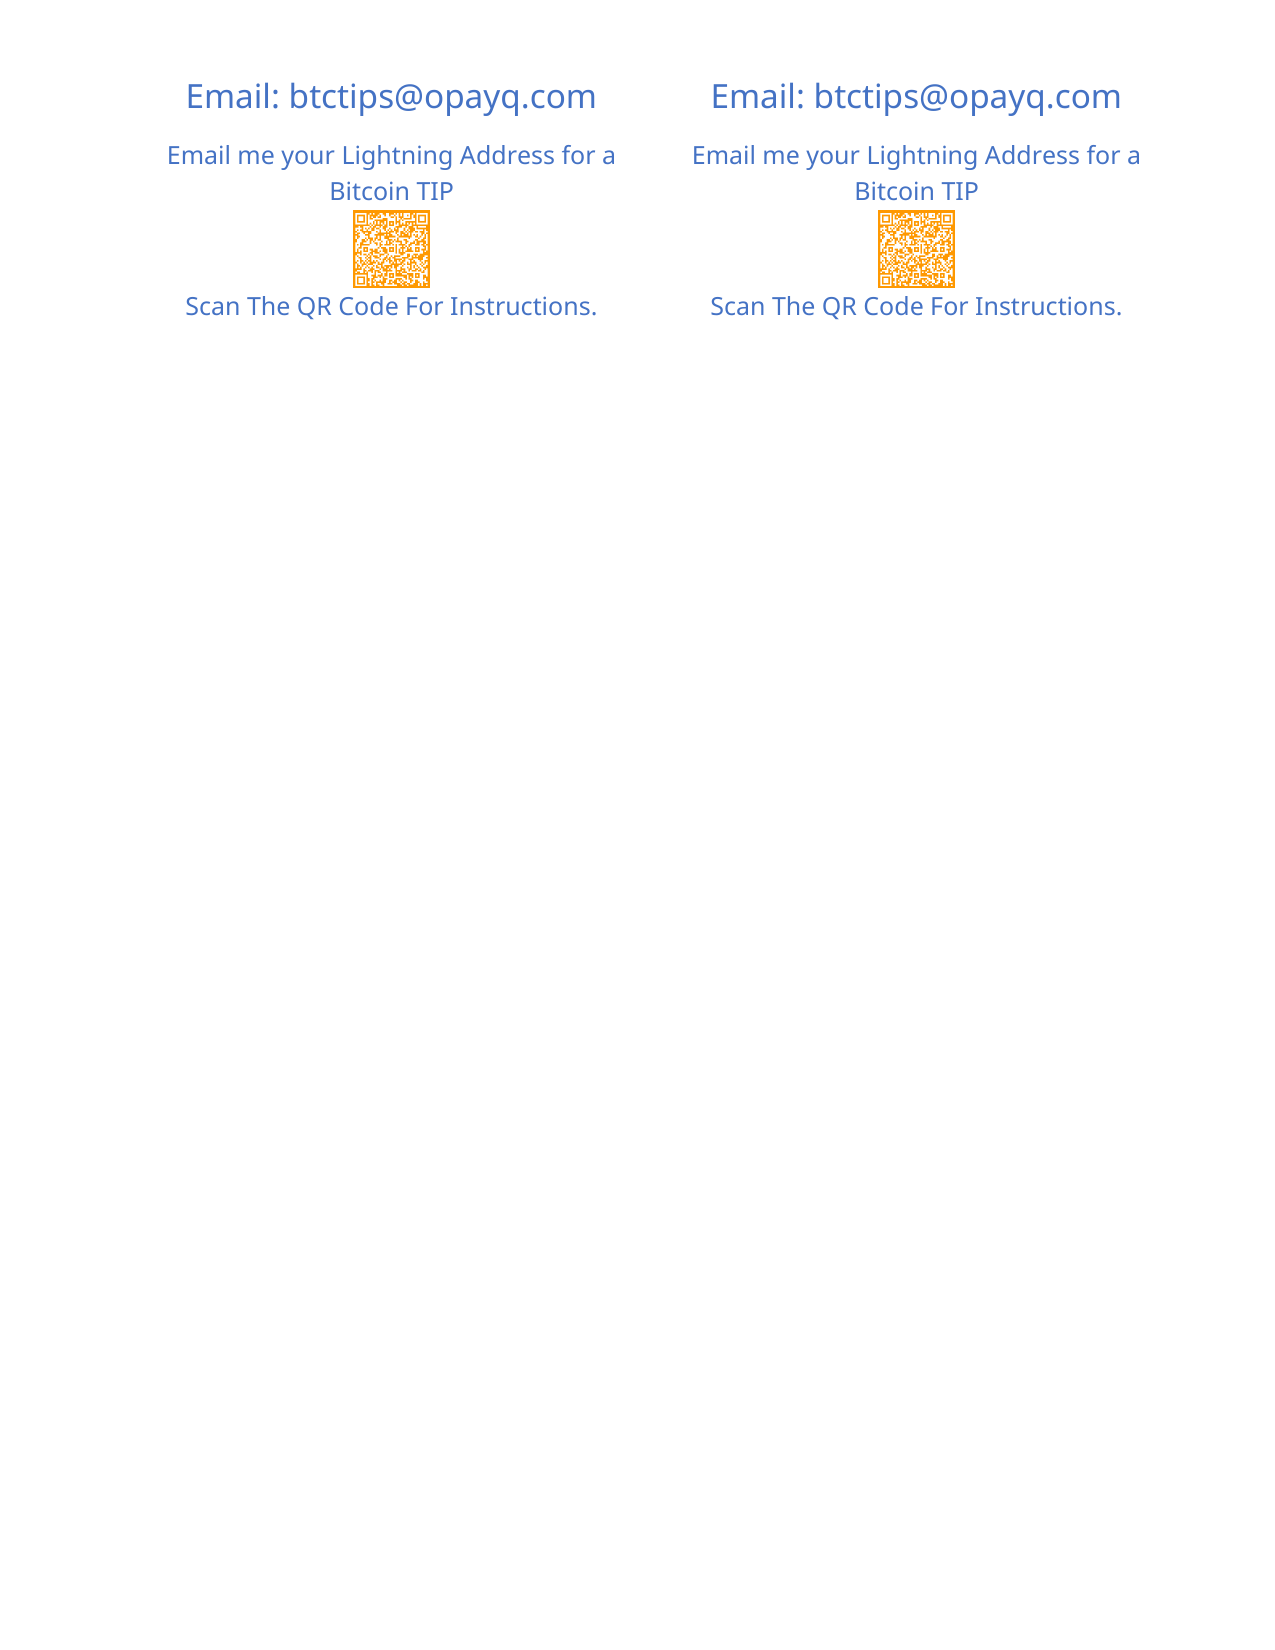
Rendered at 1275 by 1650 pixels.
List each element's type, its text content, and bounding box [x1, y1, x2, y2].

table_cell Email: btctips@opayq.com Email me your Lightning Address for a Bitcoin TIP Scan The QR Code For Instructions. [111, 60, 636, 360]
table_cell Email: btctips@opayq.com Email me your Lightning Address for a Bitcoin TIP Scan The QR Code For Instructions. [636, 60, 1161, 360]
